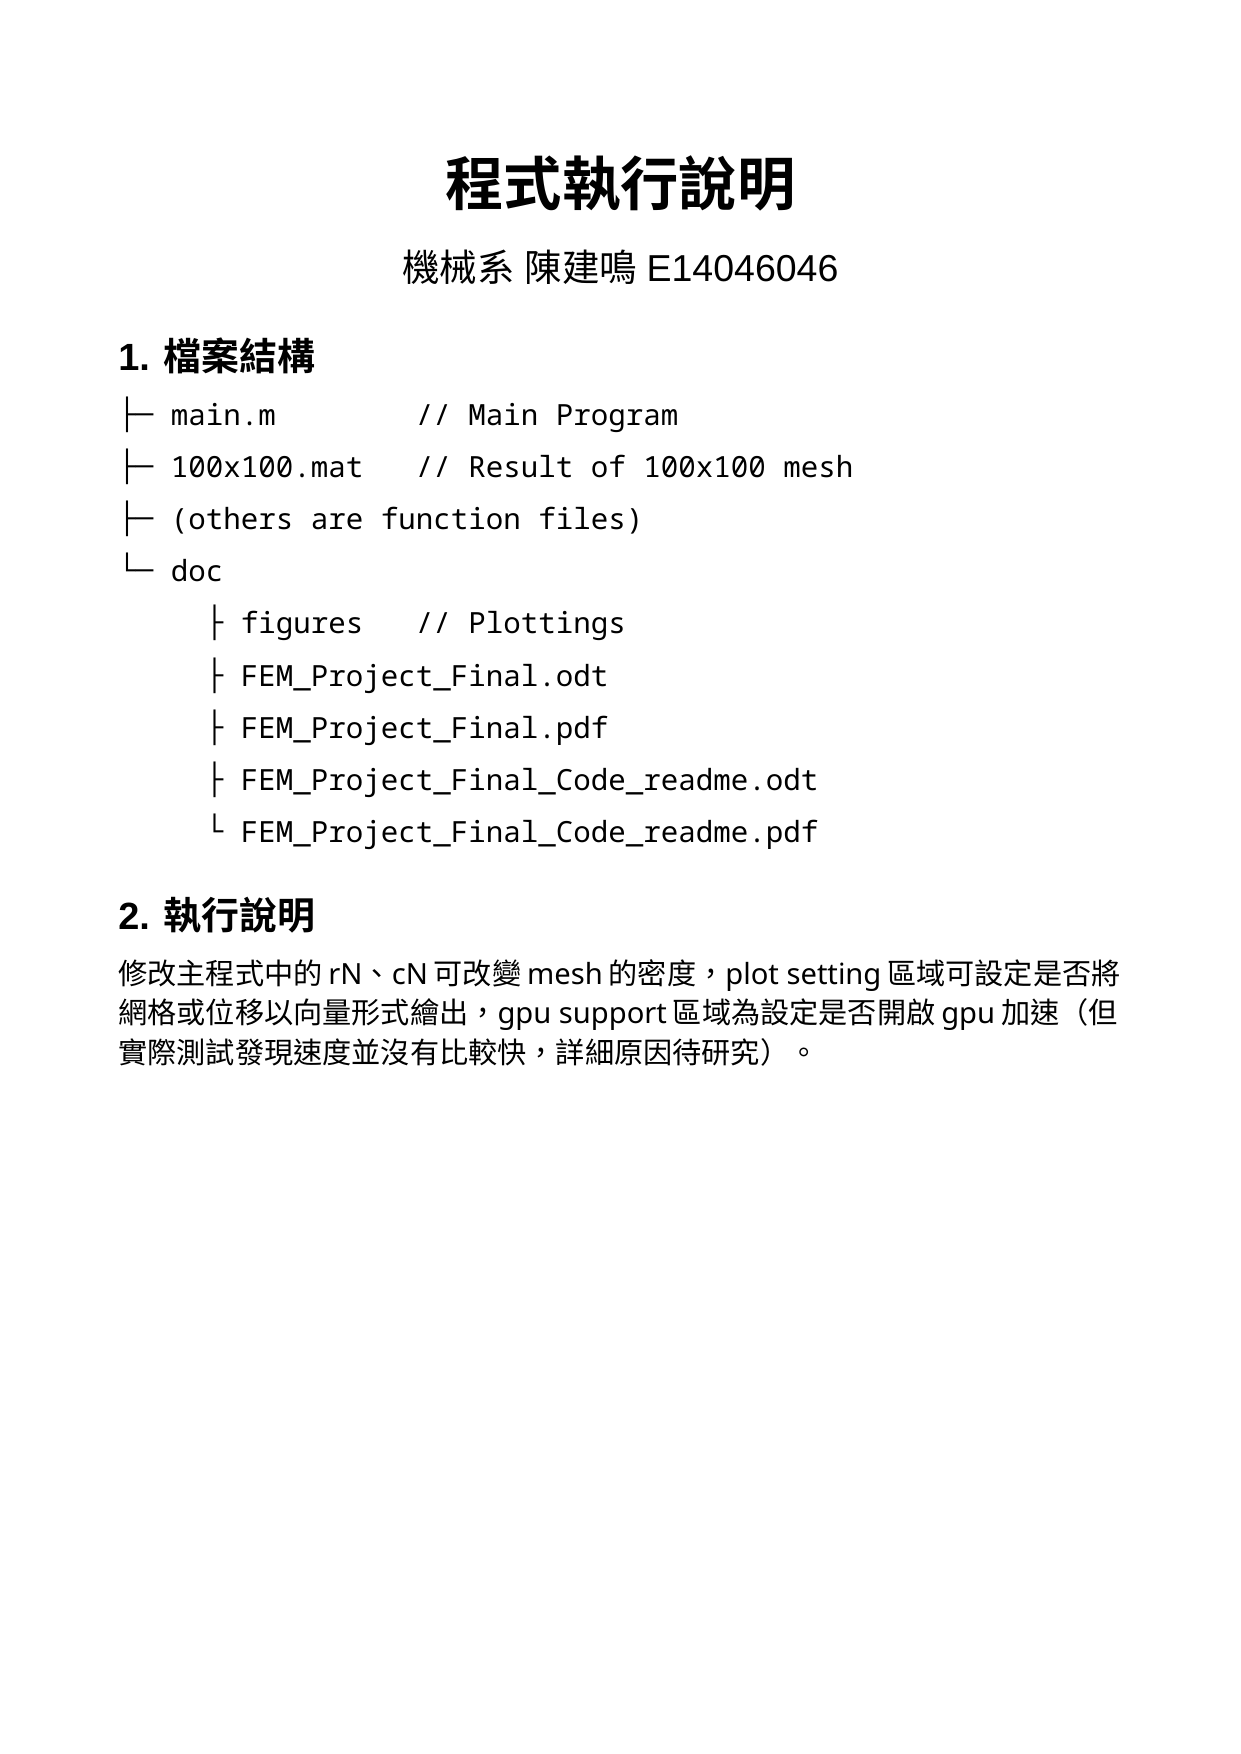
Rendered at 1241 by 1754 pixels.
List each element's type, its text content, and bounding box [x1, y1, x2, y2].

subtitle 機械系 陳建鳴 E14046046 [118, 241, 1122, 292]
text ├ FEM_Project_Final_Code_readme.odt [118, 759, 1122, 799]
title 程式執行說明 [118, 143, 1122, 223]
text 修改主程式中的rN、cN可改變mesh的密度，plot setting區域可設定是否將網格或位移以向量形式繪出，gpu support區域為設定是否開啟gpu加速（但實際測試發現速度並沒有比較快，詳細原因待研究）。 [118, 953, 1122, 1072]
text ├ figures // Plottings [118, 603, 1122, 642]
text ├ FEM_Project_Final.odt [118, 655, 1122, 695]
text ├─ (others are function files) [118, 498, 1122, 538]
text ├─ main.m // Main Program [118, 394, 1122, 434]
text ├ FEM_Project_Final.pdf [118, 707, 1122, 747]
text ├─ 100x100.mat // Result of 100x100 mesh [118, 446, 1122, 486]
subtitle 執行說明 [118, 889, 1122, 940]
text └─ doc [118, 551, 1122, 590]
subtitle 檔案結構 [118, 330, 1122, 382]
text └ FEM_Project_Final_Code_readme.pdf [118, 812, 1122, 851]
